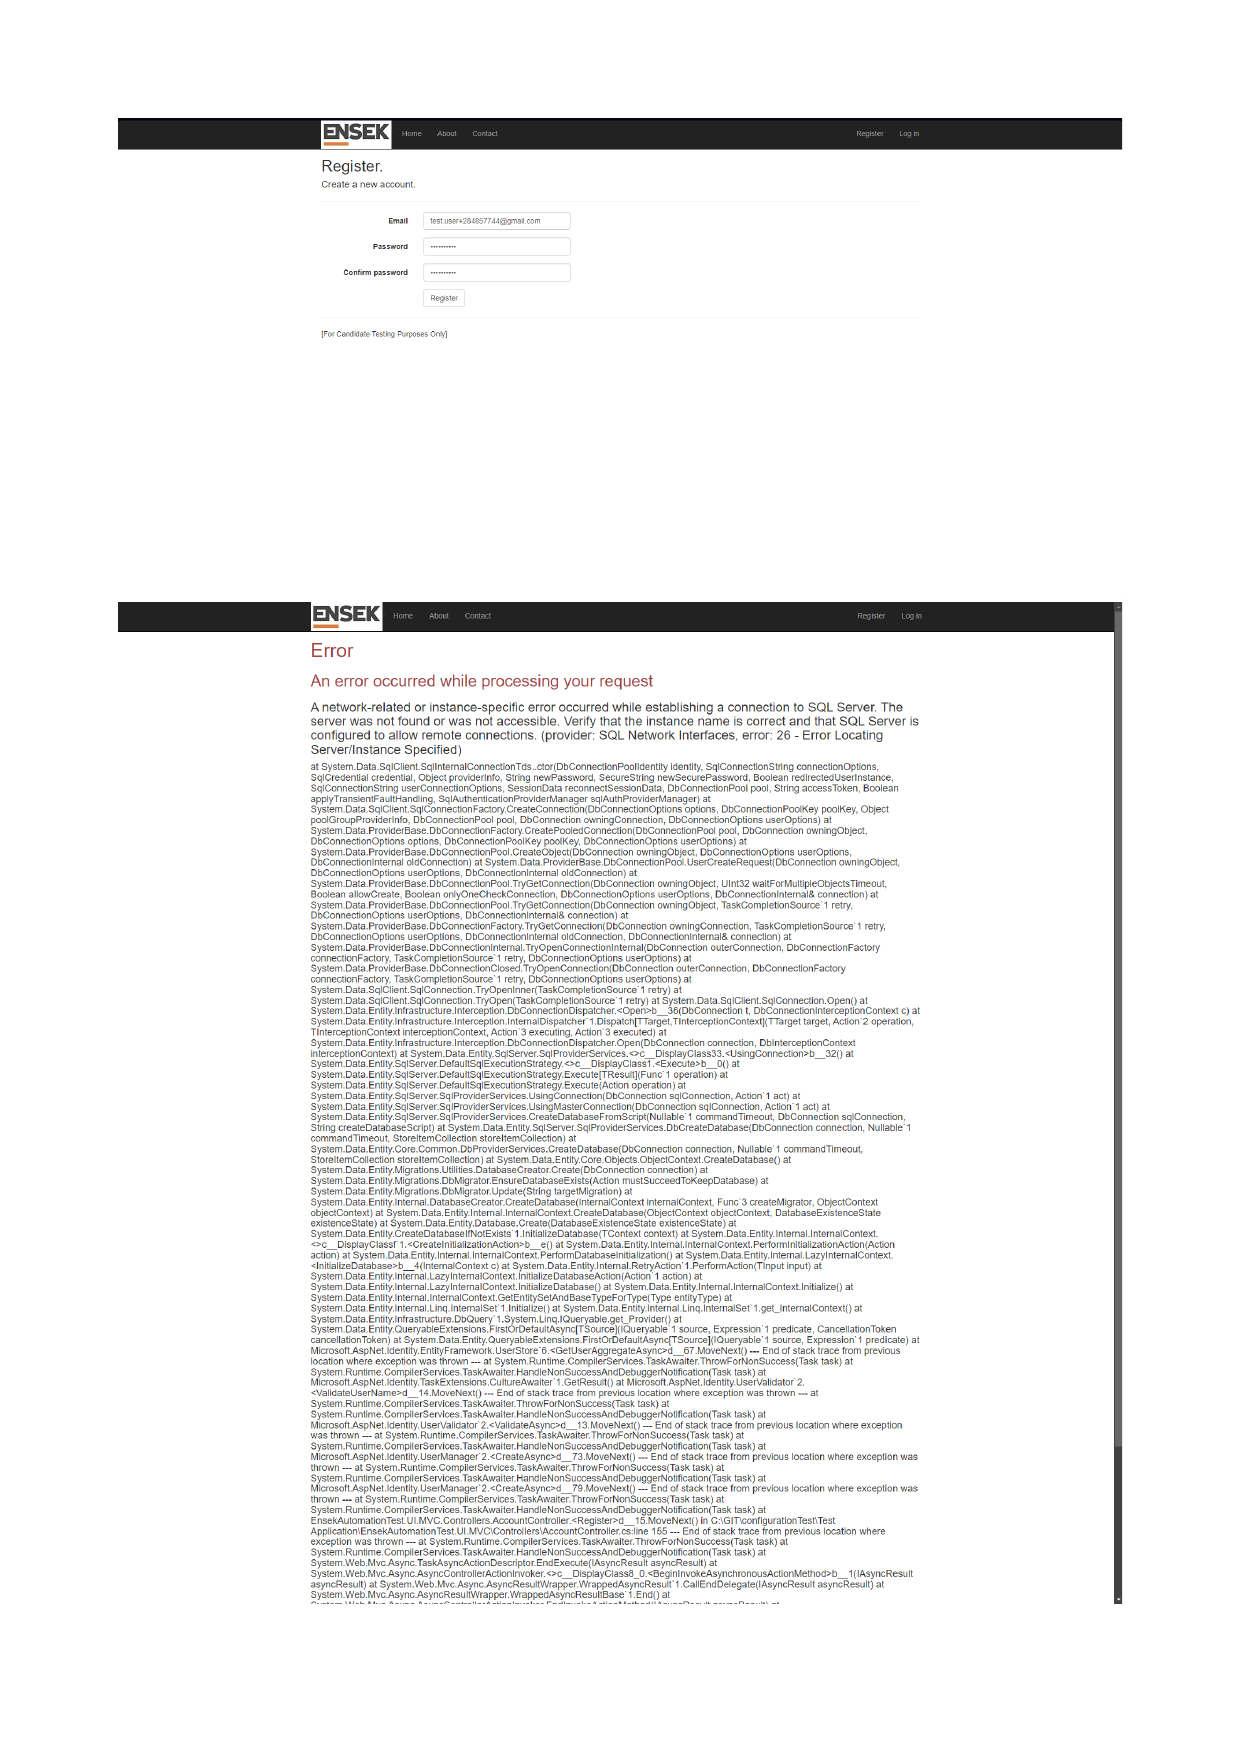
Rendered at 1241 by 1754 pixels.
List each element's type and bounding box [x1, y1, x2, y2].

picture [118, 118, 1123, 596]
picture [118, 602, 1123, 1604]
